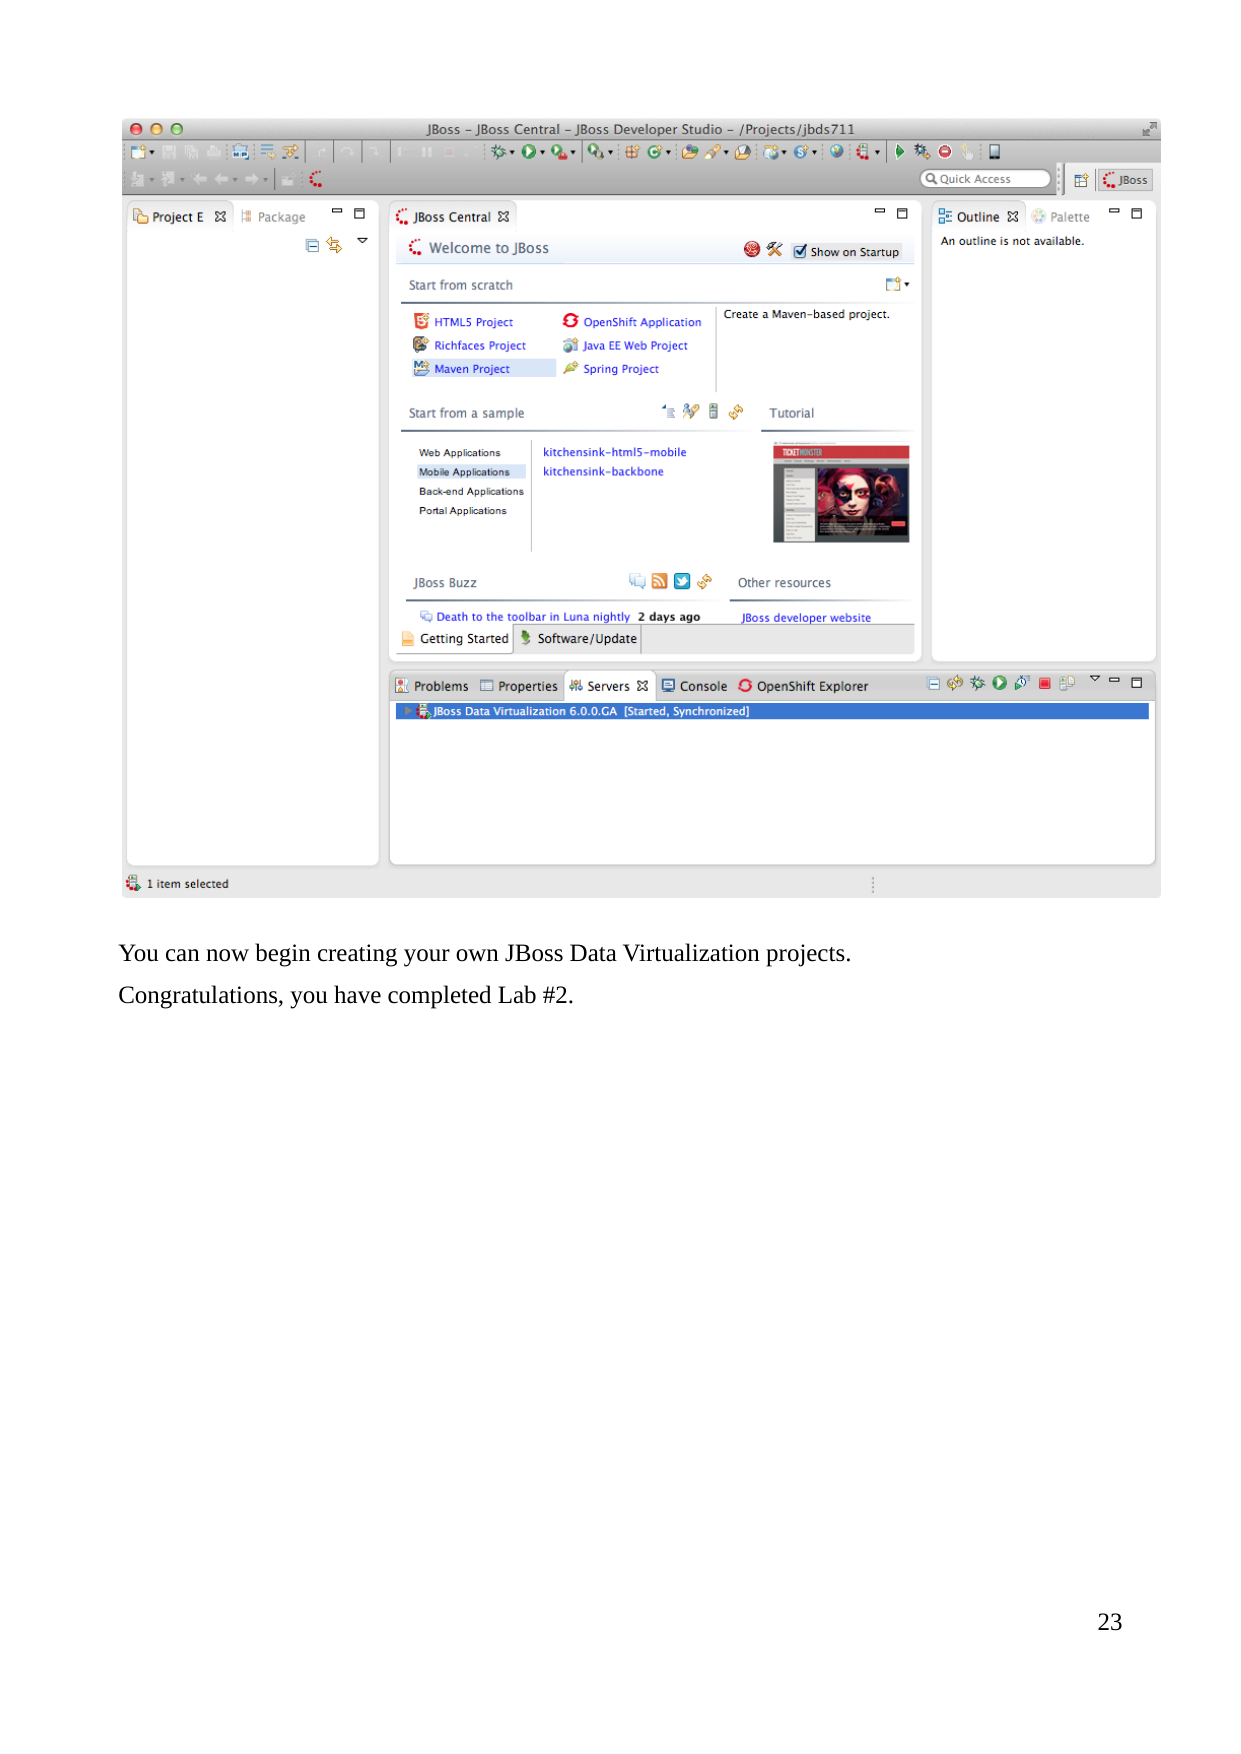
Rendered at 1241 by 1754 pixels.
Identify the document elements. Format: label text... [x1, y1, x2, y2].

picture [122, 118, 1161, 898]
text You can now begin creating your own JBoss Data Virtualization projects. [118, 938, 1122, 967]
text Congratulations, you have completed Lab #2. [118, 980, 1122, 1008]
